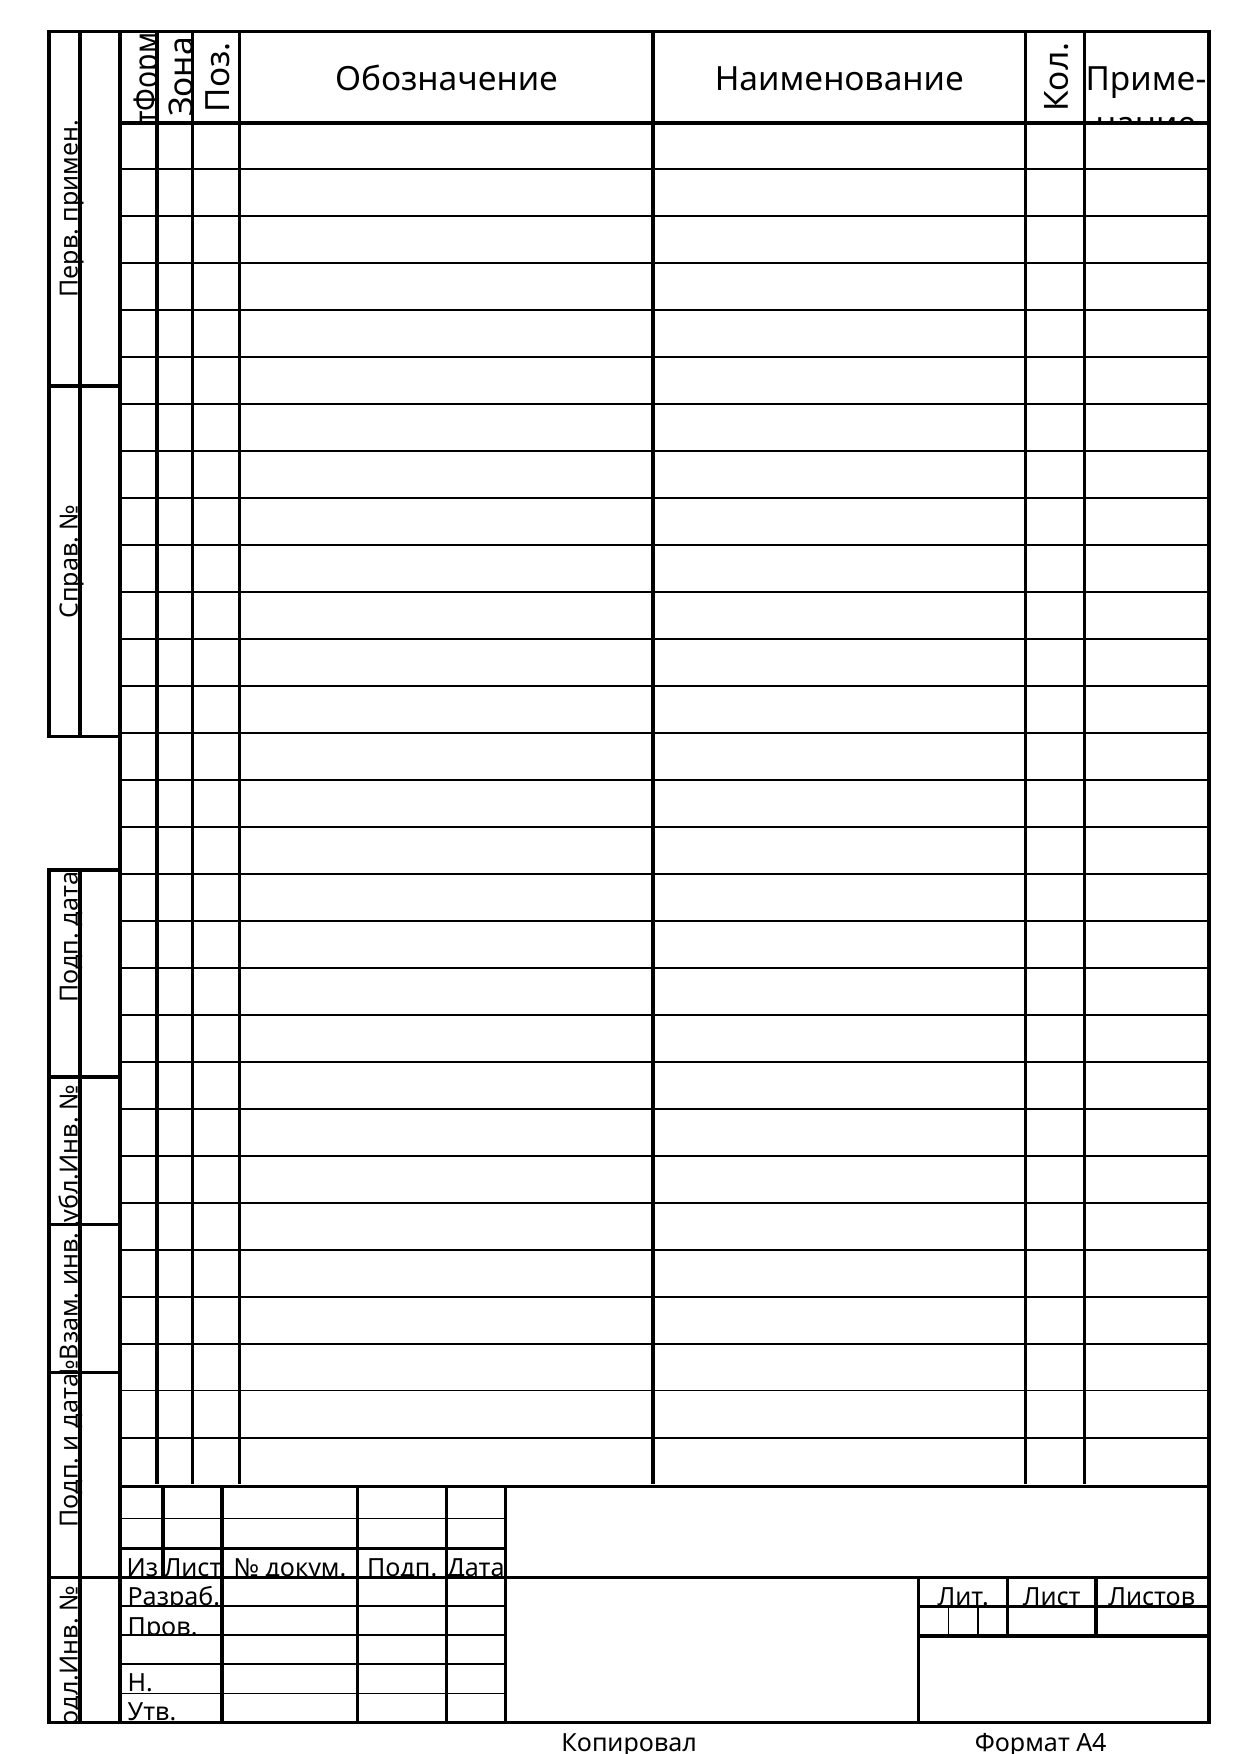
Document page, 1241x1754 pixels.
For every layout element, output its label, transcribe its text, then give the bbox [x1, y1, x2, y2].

table_cell [122, 405, 155, 450]
table_header [122, 1488, 161, 1517]
table_cell [1086, 452, 1207, 497]
table_cell [1027, 217, 1083, 262]
table_cell [1027, 1298, 1083, 1343]
table_cell [655, 125, 1024, 168]
table_cell Подп. и дата [51, 1374, 78, 1576]
table_cell [159, 1251, 191, 1296]
table_cell Разраб. [122, 1579, 220, 1605]
table_cell [241, 1345, 651, 1390]
table_cell Справ. № [51, 388, 78, 735]
table_cell Утв. [122, 1694, 220, 1721]
table_cell [241, 1063, 651, 1108]
table_cell [194, 781, 238, 826]
table_cell [1086, 1439, 1207, 1484]
table_cell [655, 1110, 1024, 1155]
table_cell [82, 1374, 118, 1576]
table_cell [655, 1391, 1024, 1437]
table_cell [194, 969, 238, 1014]
table_cell [1027, 781, 1083, 826]
table_cell [448, 1579, 504, 1605]
table_cell [194, 1157, 238, 1202]
table_cell [655, 1251, 1024, 1296]
table_cell [194, 405, 238, 450]
table_cell [1009, 1608, 1094, 1634]
table_cell [920, 1608, 948, 1634]
table_cell Инв. № подл. [51, 1579, 78, 1721]
table_cell [241, 1298, 651, 1343]
table_cell [1098, 1608, 1207, 1634]
table_cell [655, 311, 1024, 356]
table_cell [241, 125, 651, 168]
table_cell [194, 640, 238, 685]
table_cell [241, 734, 651, 779]
table_cell [194, 499, 238, 544]
table_cell [194, 1298, 238, 1343]
table_cell [1086, 1110, 1207, 1155]
table_cell [1027, 311, 1083, 356]
table_cell [159, 969, 191, 1014]
table_cell [1027, 546, 1083, 591]
table_header [165, 1488, 220, 1517]
table_cell [159, 781, 191, 826]
table_cell [159, 1204, 191, 1249]
table_cell [359, 1519, 445, 1547]
table_cell [241, 687, 651, 732]
table_cell [655, 1345, 1024, 1390]
table_cell [159, 875, 191, 920]
table_cell [1027, 640, 1083, 685]
table_cell [165, 1519, 220, 1547]
table_cell [655, 1157, 1024, 1202]
table_cell [159, 734, 191, 779]
table_cell [1027, 1204, 1083, 1249]
table_cell [122, 170, 155, 215]
table_cell Пров. [122, 1607, 220, 1634]
table_cell [1027, 687, 1083, 732]
table_cell [949, 1608, 977, 1634]
table_cell [1027, 499, 1083, 544]
table_cell [122, 1391, 155, 1437]
table_header [448, 1488, 504, 1517]
table_cell [1086, 405, 1207, 450]
table_cell [655, 593, 1024, 638]
table_cell Лист [1009, 1579, 1094, 1605]
table_cell [655, 1204, 1024, 1249]
table_cell [561, 1725, 1211, 1754]
table_cell [194, 734, 238, 779]
table_cell [655, 875, 1024, 920]
table_cell Подп. [359, 1550, 445, 1576]
table_header [359, 1488, 445, 1517]
table_cell [241, 969, 651, 1014]
table_cell [655, 969, 1024, 1014]
table_cell [159, 922, 191, 967]
table_cell [194, 1204, 238, 1249]
table_cell [1086, 1251, 1207, 1296]
table_cell [655, 358, 1024, 403]
table_cell [655, 734, 1024, 779]
table_cell [1086, 593, 1207, 638]
table_cell [1086, 1298, 1207, 1343]
table_cell [241, 217, 651, 262]
table_cell [122, 217, 155, 262]
table_cell [1027, 922, 1083, 967]
table_cell [655, 499, 1024, 544]
table_cell [241, 1204, 651, 1249]
table_cell [122, 1204, 155, 1249]
table_cell [1027, 1110, 1083, 1155]
table_cell [655, 828, 1024, 873]
table_cell [122, 452, 155, 497]
table_cell [159, 1439, 191, 1484]
table_cell [159, 170, 191, 215]
table_cell [159, 217, 191, 262]
table_cell [1086, 828, 1207, 873]
table_cell [655, 1016, 1024, 1061]
table_cell [194, 875, 238, 920]
table_cell [159, 264, 191, 309]
table_cell [241, 1157, 651, 1202]
table_cell [1027, 875, 1083, 920]
table_cell Лит. [920, 1579, 1006, 1605]
table_cell [241, 593, 651, 638]
table_cell [122, 358, 155, 403]
table_cell [194, 264, 238, 309]
table_cell [122, 640, 155, 685]
table_cell [224, 1519, 356, 1547]
table_cell [1086, 170, 1207, 215]
table_cell [1027, 1251, 1083, 1296]
table_cell [122, 1519, 161, 1547]
table_cell [1086, 1391, 1207, 1437]
table_cell [224, 1579, 356, 1605]
table_cell [224, 1665, 356, 1692]
table_cell [159, 1391, 191, 1437]
table_cell [224, 1636, 356, 1663]
table_cell [122, 1636, 220, 1663]
table_cell [159, 1345, 191, 1390]
table_cell [122, 499, 155, 544]
table_cell [194, 217, 238, 262]
table_cell [82, 388, 118, 735]
table_header Поз. [194, 33, 238, 121]
table_cell [241, 264, 651, 309]
table_cell [655, 1298, 1024, 1343]
table_cell [194, 125, 238, 168]
table_cell [159, 546, 191, 591]
table_cell [241, 405, 651, 450]
table_cell [194, 1016, 238, 1061]
table_cell [448, 1636, 504, 1663]
table_cell [1027, 264, 1083, 309]
table_cell [1027, 1345, 1083, 1390]
table_cell [359, 1607, 445, 1634]
table_cell [122, 969, 155, 1014]
table_header [82, 33, 118, 384]
table_cell [1027, 1063, 1083, 1108]
table_cell [1086, 1204, 1207, 1249]
table_cell [159, 1298, 191, 1343]
table_cell [122, 1063, 155, 1108]
table_cell [359, 1694, 445, 1721]
table_cell [241, 1439, 651, 1484]
table_cell [194, 452, 238, 497]
table_cell [1027, 734, 1083, 779]
table_cell [1027, 358, 1083, 403]
table_cell [1027, 1391, 1083, 1437]
table_cell [159, 499, 191, 544]
table_cell [655, 170, 1024, 215]
table_cell [159, 1157, 191, 1202]
table_cell [1027, 125, 1083, 168]
table_cell [979, 1608, 1006, 1634]
table_header Подп. дата [51, 872, 78, 1075]
table_cell [194, 311, 238, 356]
table_header Перв. примен. [51, 33, 78, 384]
table_cell [655, 452, 1024, 497]
table_cell [655, 1063, 1024, 1108]
table_cell [1086, 640, 1207, 685]
table_cell [241, 922, 651, 967]
table_cell Взам. инв. № [51, 1226, 78, 1371]
table_cell [507, 1579, 917, 1721]
table_cell [1086, 1345, 1207, 1390]
table_cell [159, 452, 191, 497]
table_cell [159, 687, 191, 732]
table_cell [122, 1298, 155, 1343]
table_cell [241, 546, 651, 591]
table_cell [194, 358, 238, 403]
table_cell [655, 264, 1024, 309]
table_cell [241, 358, 651, 403]
table_cell [241, 640, 651, 685]
table_cell [655, 781, 1024, 826]
table_cell [655, 687, 1024, 732]
table_cell [1086, 875, 1207, 920]
table_cell [241, 828, 651, 873]
table_cell [1027, 452, 1083, 497]
table_cell [1086, 969, 1207, 1014]
table_cell [1027, 828, 1083, 873]
table_cell [159, 125, 191, 168]
table_header Зона [159, 33, 191, 121]
table_header [507, 1488, 1207, 1576]
table_header Приме- чание [1086, 33, 1207, 121]
table_cell [122, 546, 155, 591]
table_cell [241, 875, 651, 920]
table_cell [122, 1157, 155, 1202]
table_cell [1086, 1016, 1207, 1061]
table_cell [194, 1251, 238, 1296]
table_cell [122, 125, 155, 168]
table_cell Н. контр. [122, 1665, 220, 1692]
table_cell [241, 452, 651, 497]
table_cell [194, 922, 238, 967]
table_cell [241, 499, 651, 544]
table_cell [82, 1579, 118, 1721]
table_cell [1086, 358, 1207, 403]
table_cell № докум. [224, 1550, 356, 1576]
table_cell [655, 217, 1024, 262]
table_cell [122, 922, 155, 967]
table_cell [241, 170, 651, 215]
table_cell Листов [1098, 1579, 1207, 1605]
table_cell [194, 1063, 238, 1108]
table_cell Инв. № дубл. [51, 1079, 78, 1223]
table_cell [224, 1694, 356, 1721]
table_cell [1086, 922, 1207, 967]
table_cell [1027, 593, 1083, 638]
table_cell [122, 734, 155, 779]
table_header [224, 1488, 356, 1517]
table_cell [359, 1665, 445, 1692]
table_cell [159, 1110, 191, 1155]
table_cell [194, 170, 238, 215]
table_cell Изм. [122, 1550, 161, 1576]
table_cell [359, 1579, 445, 1605]
table_cell [122, 1439, 155, 1484]
table_cell [1086, 687, 1207, 732]
table_cell [122, 1251, 155, 1296]
table_cell [159, 593, 191, 638]
table_cell [1086, 125, 1207, 168]
table_cell [241, 311, 651, 356]
table_cell [241, 1391, 651, 1437]
table_cell [1027, 1439, 1083, 1484]
table_cell [82, 1226, 118, 1371]
table_cell [241, 1251, 651, 1296]
table_cell [1027, 170, 1083, 215]
table_cell [194, 1110, 238, 1155]
table_cell [194, 828, 238, 873]
table_header Формат [141, 75, 155, 84]
table_cell [194, 546, 238, 591]
table_header Формат [122, 33, 155, 121]
table_cell [224, 1607, 356, 1634]
table_cell [448, 1665, 504, 1692]
table_cell [1086, 311, 1207, 356]
table_cell [241, 781, 651, 826]
table_cell [159, 311, 191, 356]
table_cell [359, 1636, 445, 1663]
table_cell [920, 1638, 1207, 1721]
table_cell [122, 828, 155, 873]
table_header Наименование [655, 33, 1024, 121]
table_cell [194, 1391, 238, 1437]
table_cell [122, 593, 155, 638]
table_header [82, 872, 118, 1075]
table_cell Изм. [131, 1562, 141, 1576]
table_cell [122, 1110, 155, 1155]
table_cell [448, 1519, 504, 1547]
table_cell [241, 1016, 651, 1061]
table_cell [122, 1345, 155, 1390]
table_cell [655, 1439, 1024, 1484]
table_cell [122, 264, 155, 309]
table_cell [655, 922, 1024, 967]
table_cell [159, 828, 191, 873]
table_cell [122, 875, 155, 920]
table_cell Дата [448, 1550, 504, 1576]
table_cell [627, 1739, 635, 1749]
table_cell [1086, 217, 1207, 262]
table_cell [159, 405, 191, 450]
table_cell [159, 1063, 191, 1108]
table_cell [82, 1079, 118, 1223]
table_cell [655, 546, 1024, 591]
table_cell [1086, 781, 1207, 826]
table_cell [1013, 1739, 1021, 1749]
table_cell [1027, 1016, 1083, 1061]
table_header Обозначение [241, 33, 651, 121]
table_cell [1086, 734, 1207, 779]
table_cell [194, 593, 238, 638]
table_cell [1027, 405, 1083, 450]
table_header Кол. [1027, 33, 1083, 121]
table_cell [122, 311, 155, 356]
table_cell [1027, 1157, 1083, 1202]
table_cell [122, 1016, 155, 1061]
table_cell [1086, 1063, 1207, 1108]
table_cell [655, 640, 1024, 685]
table_cell [1086, 264, 1207, 309]
table_cell [1086, 546, 1207, 591]
table_cell [194, 1439, 238, 1484]
table_cell [122, 687, 155, 732]
table_cell Лист [165, 1550, 220, 1576]
table_cell [448, 1607, 504, 1634]
table_cell [194, 1345, 238, 1390]
table_cell [655, 405, 1024, 450]
table_cell [1086, 1157, 1207, 1202]
table_cell [448, 1694, 504, 1721]
table_cell [241, 1110, 651, 1155]
table_cell [159, 358, 191, 403]
table_cell [194, 687, 238, 732]
table_cell [159, 1016, 191, 1061]
table_cell [122, 781, 155, 826]
table_cell [1086, 499, 1207, 544]
table_cell [159, 640, 191, 685]
table_cell [1027, 969, 1083, 1014]
